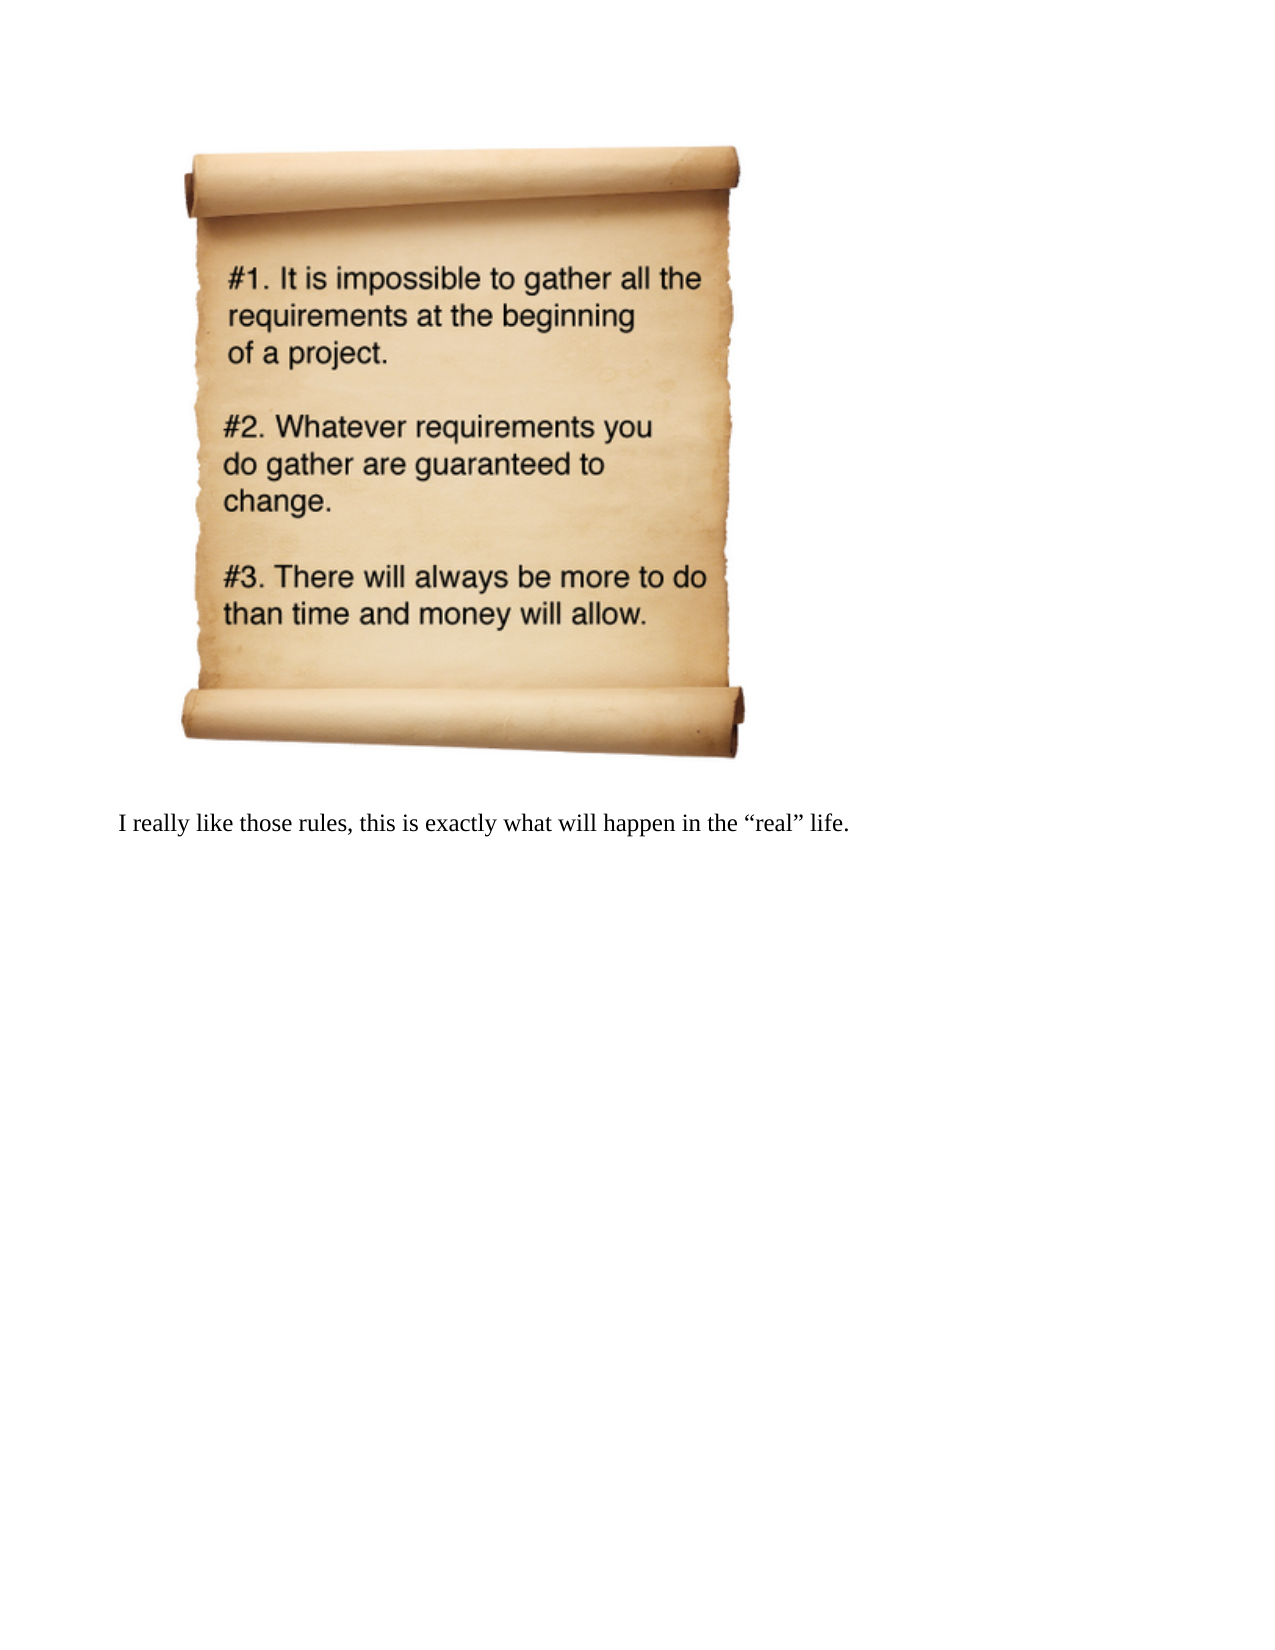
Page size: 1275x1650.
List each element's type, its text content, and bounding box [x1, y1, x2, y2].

text I really like those rules, this is exactly what will happen in the “real” life. [118, 808, 1157, 837]
picture [144, 126, 792, 780]
